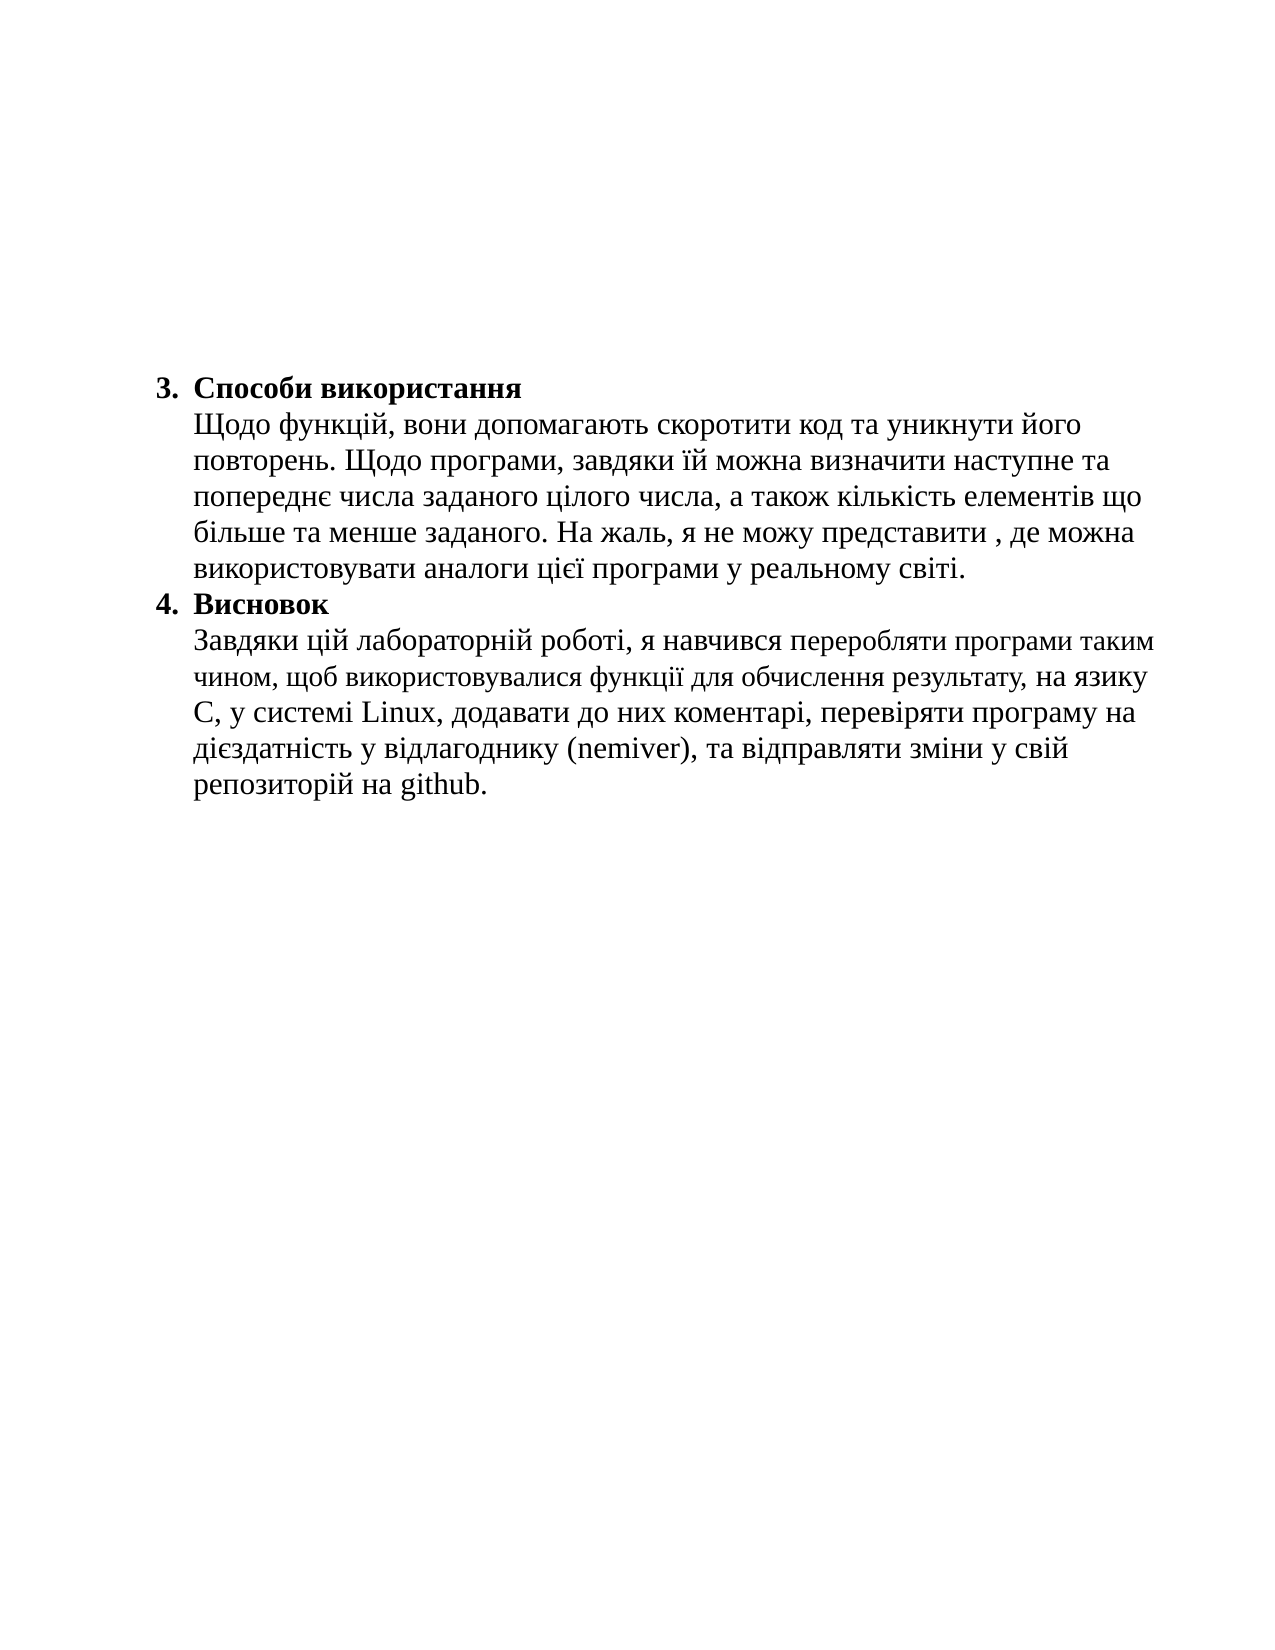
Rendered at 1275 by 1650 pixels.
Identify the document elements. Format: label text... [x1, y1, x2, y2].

list Щодо функцій, вони допомагають скоротити код та уникнути його повторень. Щодо програми, завдяки їй можна визначити наступне та попереднє числа заданого цілого числа, а також кількість елементів що більше та менше заданого. На жаль, я не можу представити , де можна використовувати аналоги цієї програми у реальному світі. [156, 406, 1157, 585]
list Способи використання [156, 370, 1157, 406]
list Висновок [156, 585, 1157, 621]
list Завдяки цій лабораторній роботі, я навчився переробляти програми таким чином, щоб використовувалися функції для обчислення результату, на язику C, у системі Linux, додавати до них коментарі, перевіряти програму на дієздатність у відлагоднику (nemiver), та відправляти зміни у свій репозиторій на github. [156, 621, 1157, 801]
